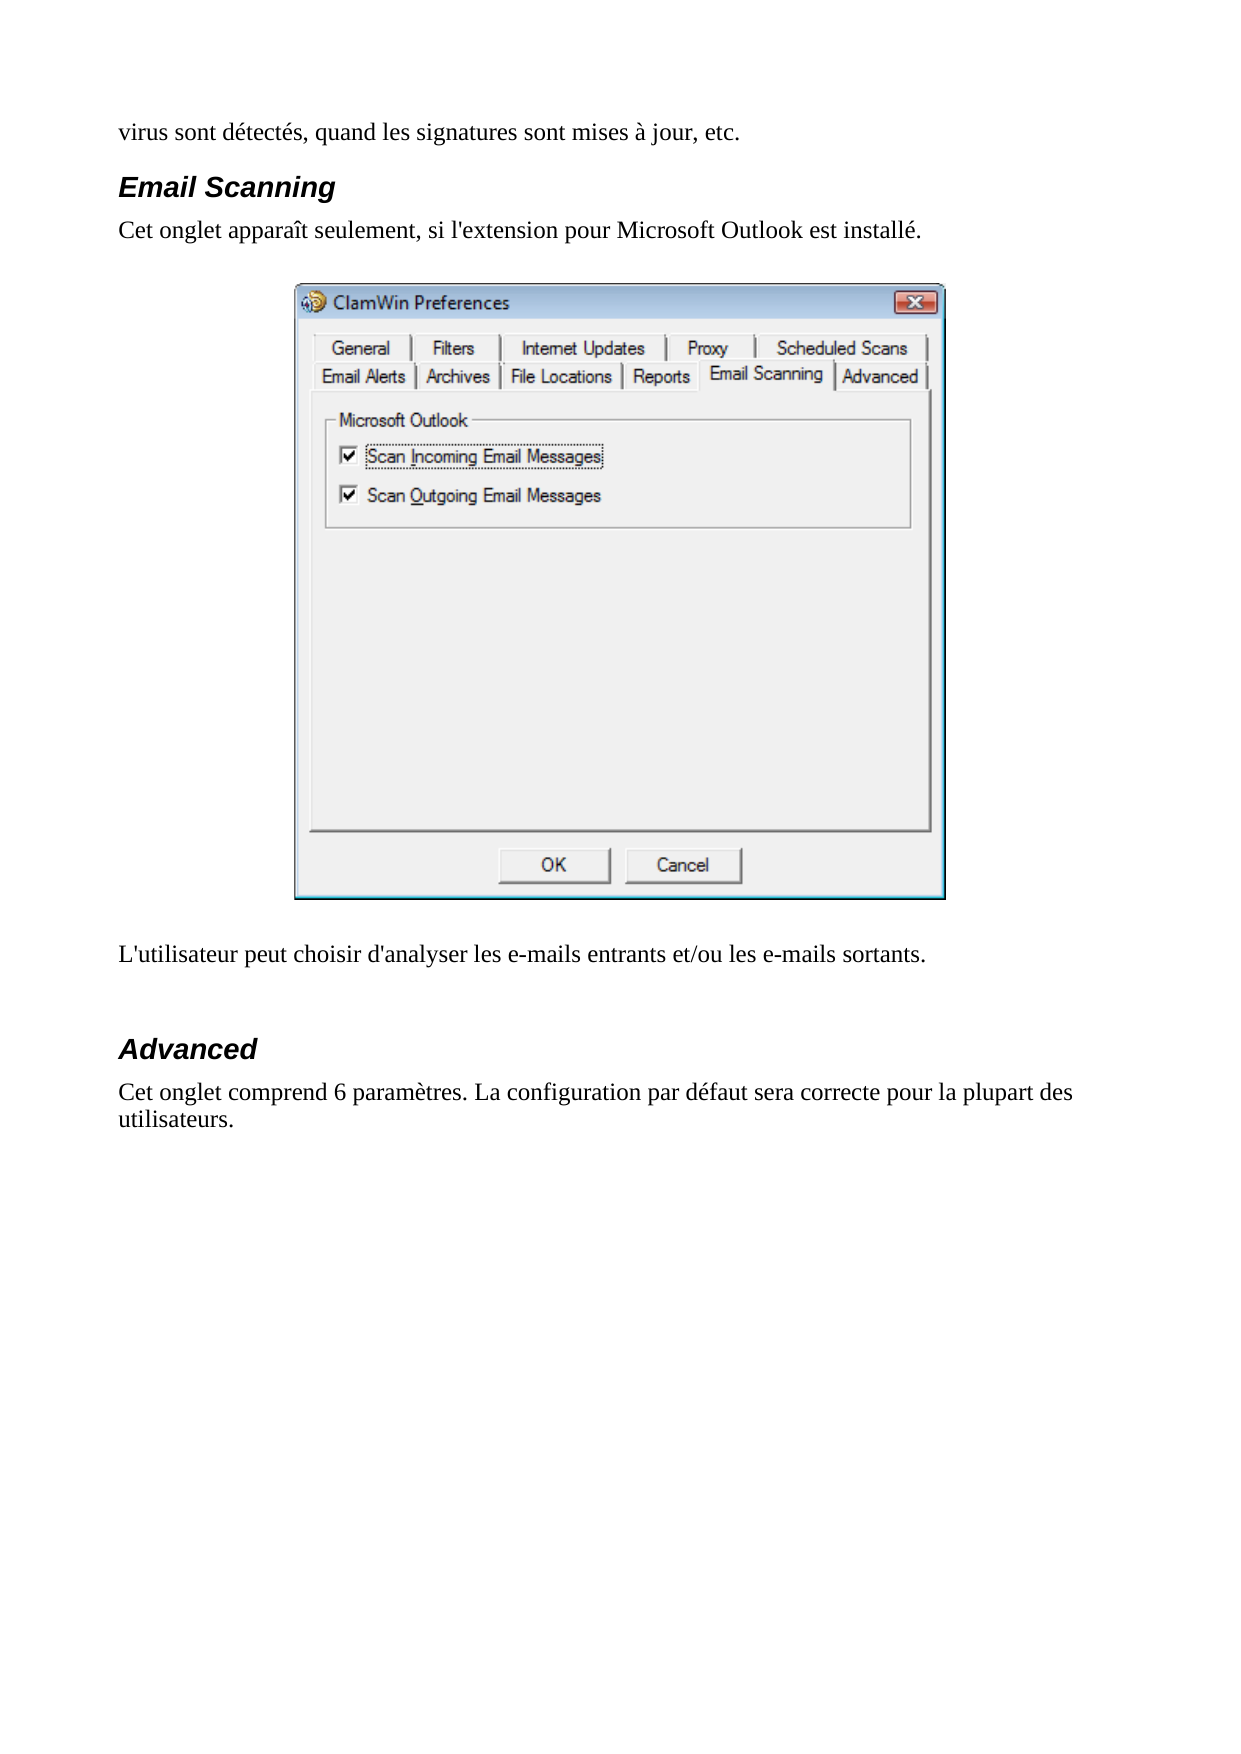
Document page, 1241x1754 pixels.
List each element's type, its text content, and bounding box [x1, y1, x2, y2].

text L'utilisateur peut choisir d'analyser les e-mails entrants et/ou les e-mails sortants. [118, 940, 1122, 967]
subtitle Advanced [118, 1033, 1122, 1065]
subtitle Email Scanning [118, 171, 1122, 203]
text Cet onglet comprend 6 paramètres. La configuration par défaut sera correcte pour la plupart des utilisateurs. [118, 1078, 1122, 1133]
picture [294, 283, 946, 900]
text virus sont détectés, quand les signatures sont mises à jour, etc. [118, 118, 1122, 146]
text Cet onglet apparaît seulement, si l'extension pour Microsoft Outlook est installé. [118, 216, 1122, 244]
